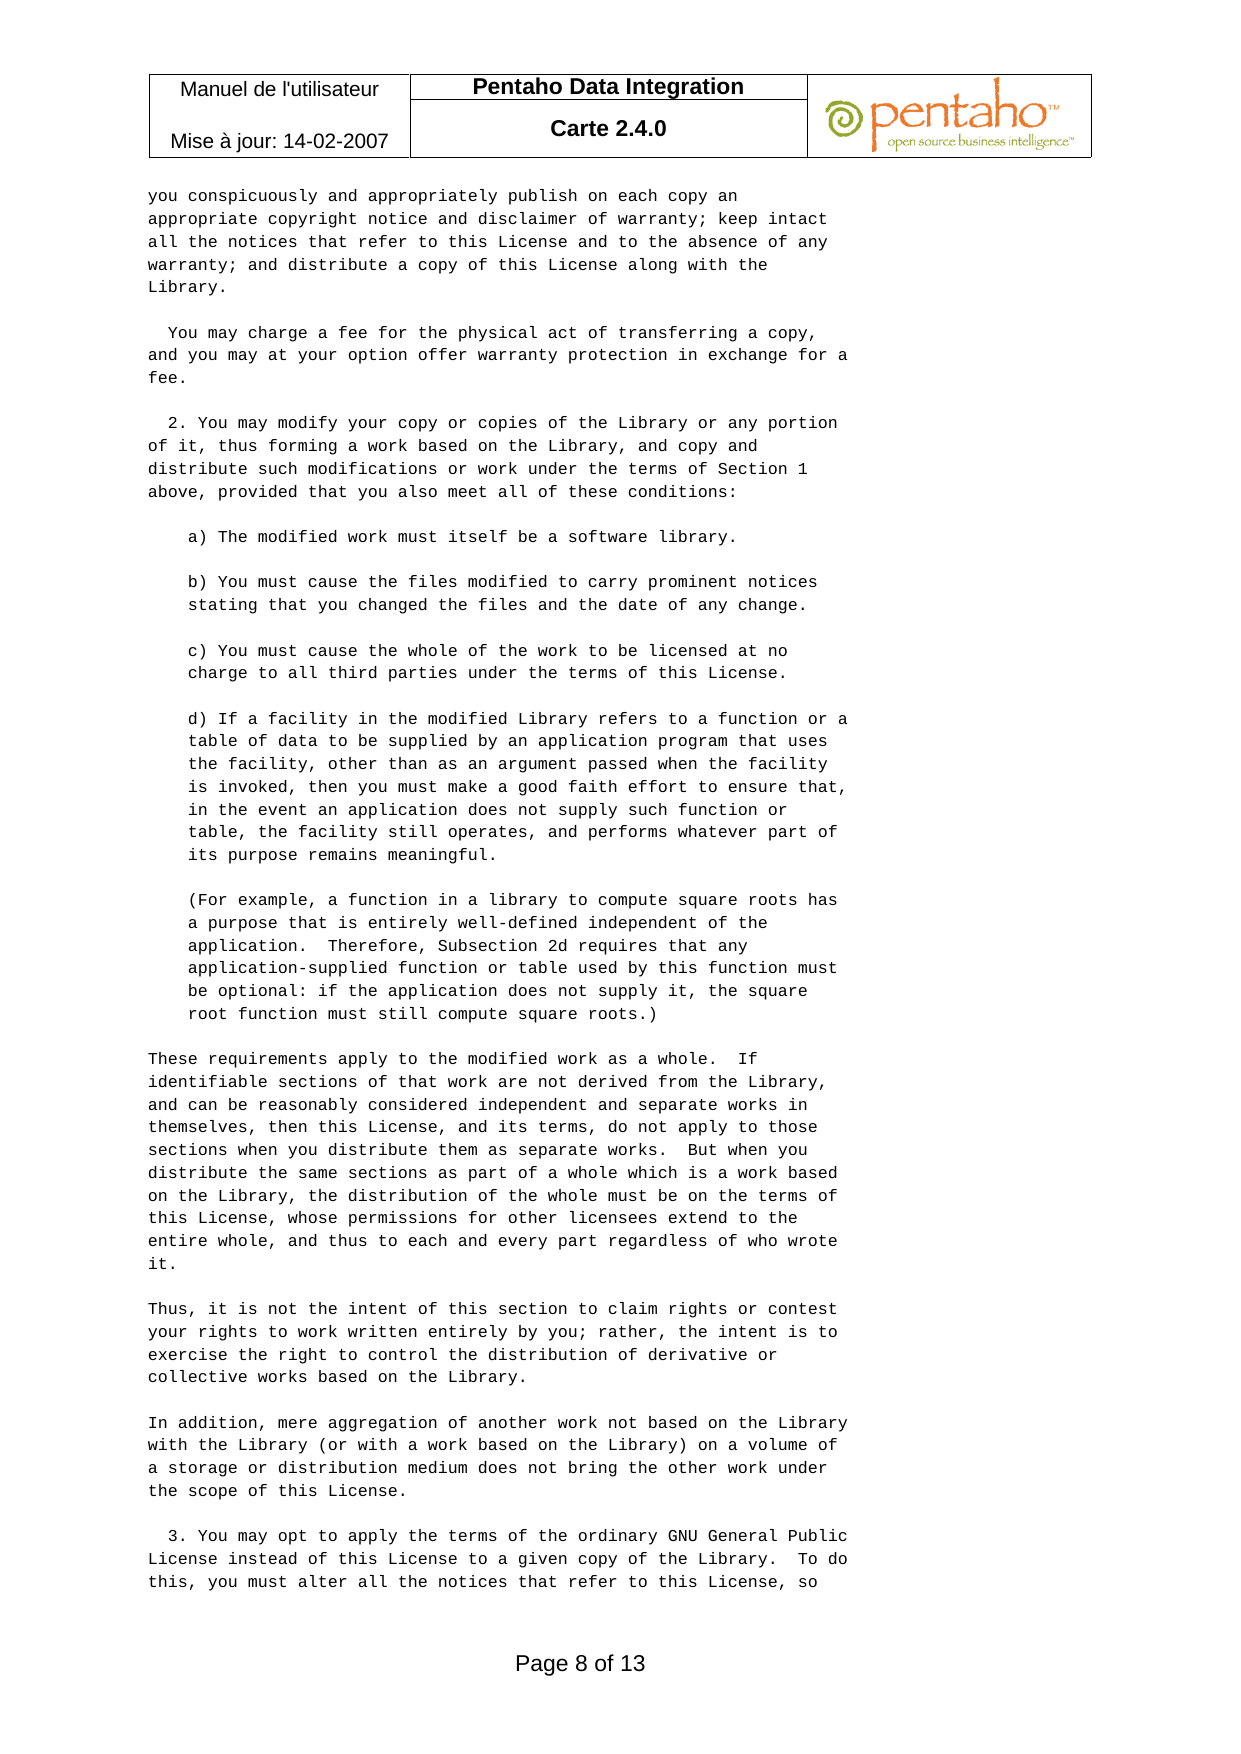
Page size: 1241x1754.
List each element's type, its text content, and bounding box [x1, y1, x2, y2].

text you conspicuously and appropriately publish on each copy an appropriate copyright notice and disclaimer of warranty; keep intact all the notices that refer to this License and to the absence of any warranty; and distribute a copy of this License along with the Library. You may charge a fee for the physical act of transferring a copy, and you may at your option offer warranty protection in exchange for a fee. 2. You may modify your copy or copies of the Library or any portion of it, thus forming a work based on the Library, and copy and distribute such modifications or work under the terms of Section 1 above, provided that you also meet all of these conditions: a) The modified work must itself be a software library. b) You must cause the files modified to carry prominent notices stating that you changed the files and the date of any change. c) You must cause the whole of the work to be licensed at no charge to all third parties under the terms of this License. d) If a facility in the modified Library refers to a function or a table of data to be supplied by an application program that uses the facility, other than as an argument passed when the facility is invoked, then you must make a good faith effort to ensure that, in the event an application does not supply such function or table, the facility still operates, and performs whatever part of its purpose remains meaningful. (For example, a function in a library to compute square roots has a purpose that is entirely well-defined independent of the application. Therefore, Subsection 2d requires that any application-supplied function or table used by this function must be optional: if the application does not supply it, the square root function must still compute square roots.) These requirements apply to the modified work as a whole. If identifiable sections of that work are not derived from the Library, and can be reasonably considered independent and separate works in themselves, then this License, and its terms, do not apply to those sections when you distribute them as separate works. But when you distribute the same sections as part of a whole which is a work based on the Library, the distribution of the whole must be on the terms of this License, whose permissions for other licensees extend to the entire whole, and thus to each and every part regardless of who wrote it. Thus, it is not the intent of this section to claim rights or contest your rights to work written entirely by you; rather, the intent is to exercise the right to control the distribution of derivative or collective works based on the Library. In addition, mere aggregation of another work not based on the Library with the Library (or with a work based on the Library) on a volume of a storage or distribution medium does not bring the other work under the scope of this License. 3. You may opt to apply the terms of the ordinary GNU General Public License instead of this License to a given copy of the Library. To do this, you must alter all the notices that refer to this License, so [148, 188, 1092, 1592]
